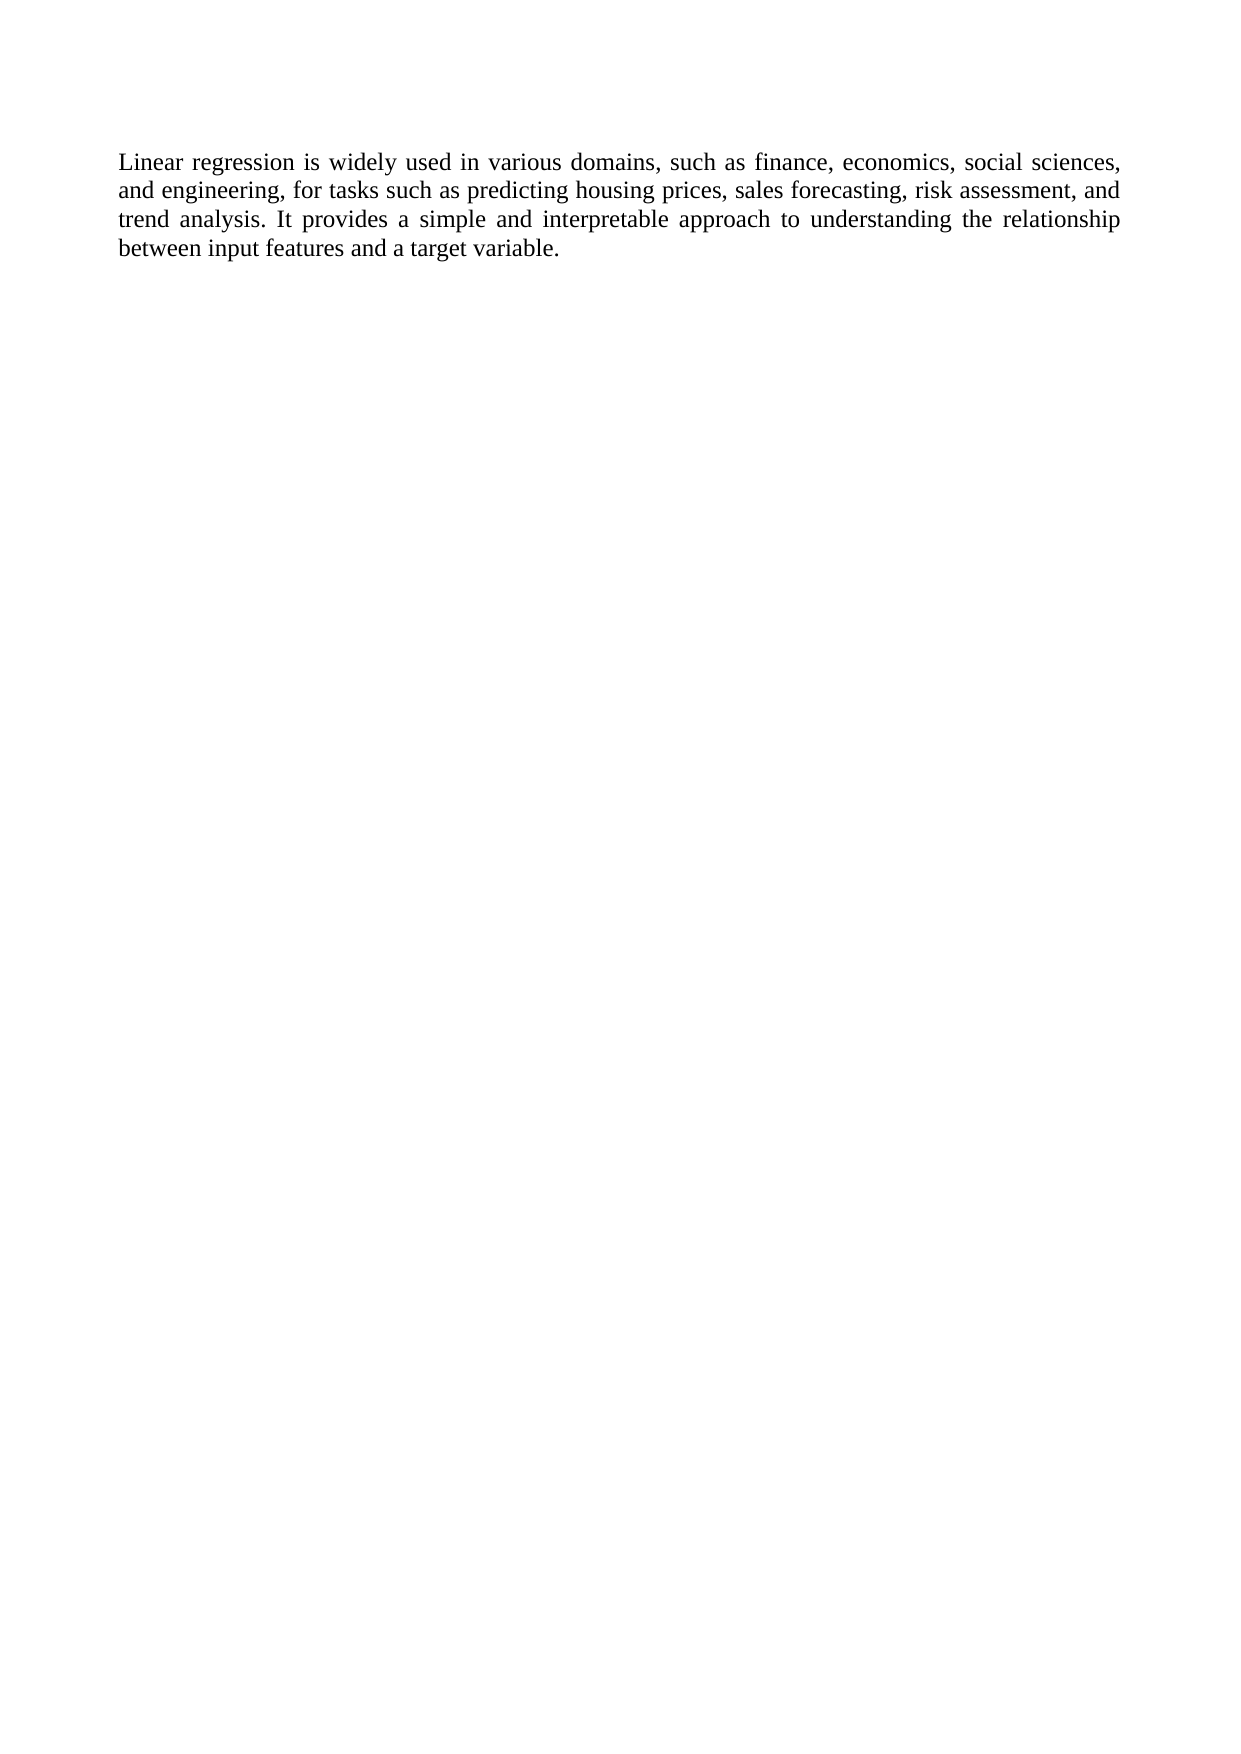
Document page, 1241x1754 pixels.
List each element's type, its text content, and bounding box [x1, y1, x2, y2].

text Linear regression is widely used in various domains, such as finance, economics, social sciences, and engineering, for tasks such as predicting housing prices, sales forecasting, risk assessment, and trend analysis. It provides a simple and interpretable approach to understanding the relationship between input features and a target variable. [118, 147, 1122, 262]
